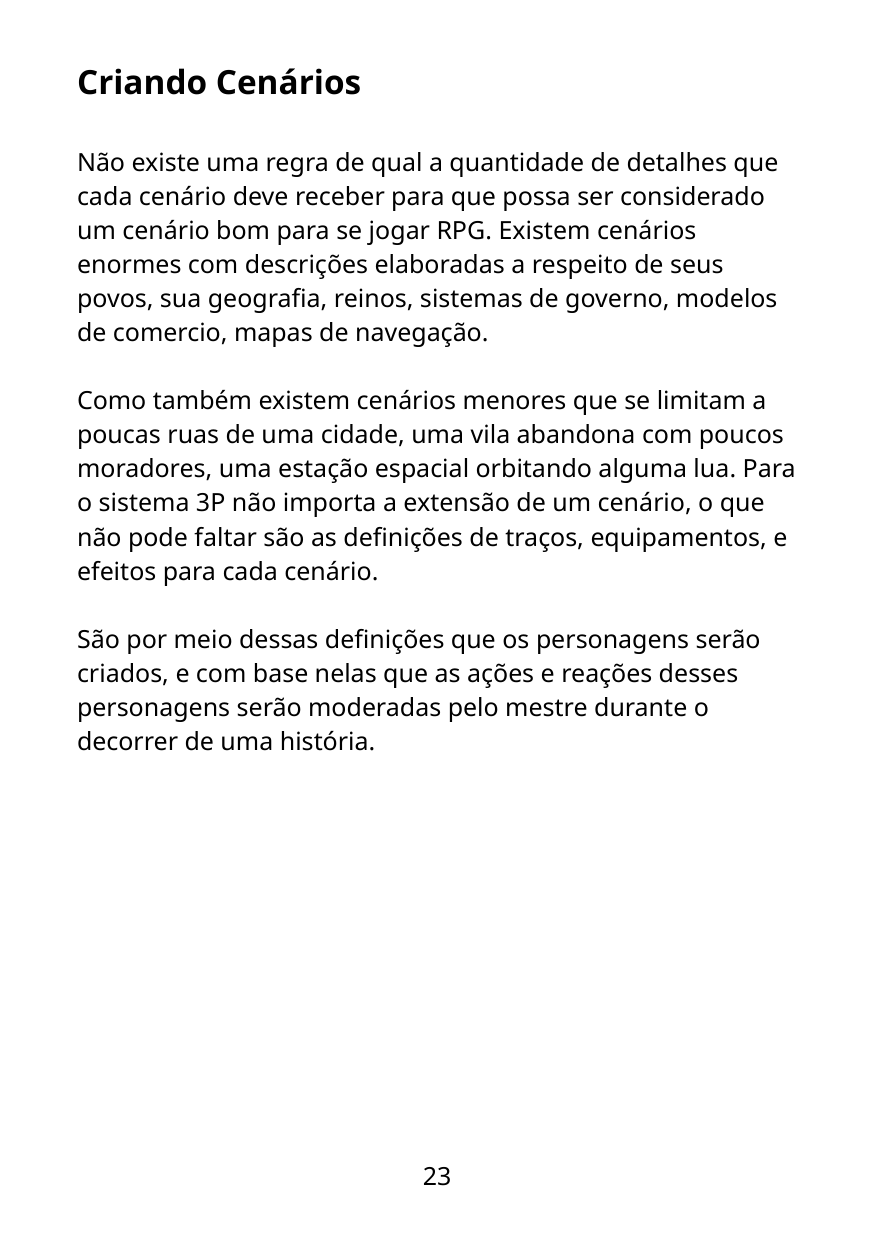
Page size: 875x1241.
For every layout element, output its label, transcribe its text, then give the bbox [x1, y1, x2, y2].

text Como também existem cenários menores que se limitam a poucas ruas de uma cidade, uma vila abandona com poucos moradores, uma estação espacial orbitando alguma lua. Para o sistema 3P não importa a extensão de um cenário, o que não pode faltar são as definições de traços, equipamentos, e efeitos para cada cenário. [77, 383, 797, 587]
subtitle Criando Cenários [77, 59, 797, 104]
text Não existe uma regra de qual a quantidade de detalhes que cada cenário deve receber para que possa ser considerado um cenário bom para se jogar RPG. Existem cenários enormes com descrições elaboradas a respeito de seus povos, sua geografia, reinos, sistemas de governo, modelos de comercio, mapas de navegação. [77, 144, 797, 349]
text São por meio dessas definições que os personagens serão criados, e com base nelas que as ações e reações desses personagens serão moderadas pelo mestre durante o decorrer de uma história. [77, 621, 797, 758]
